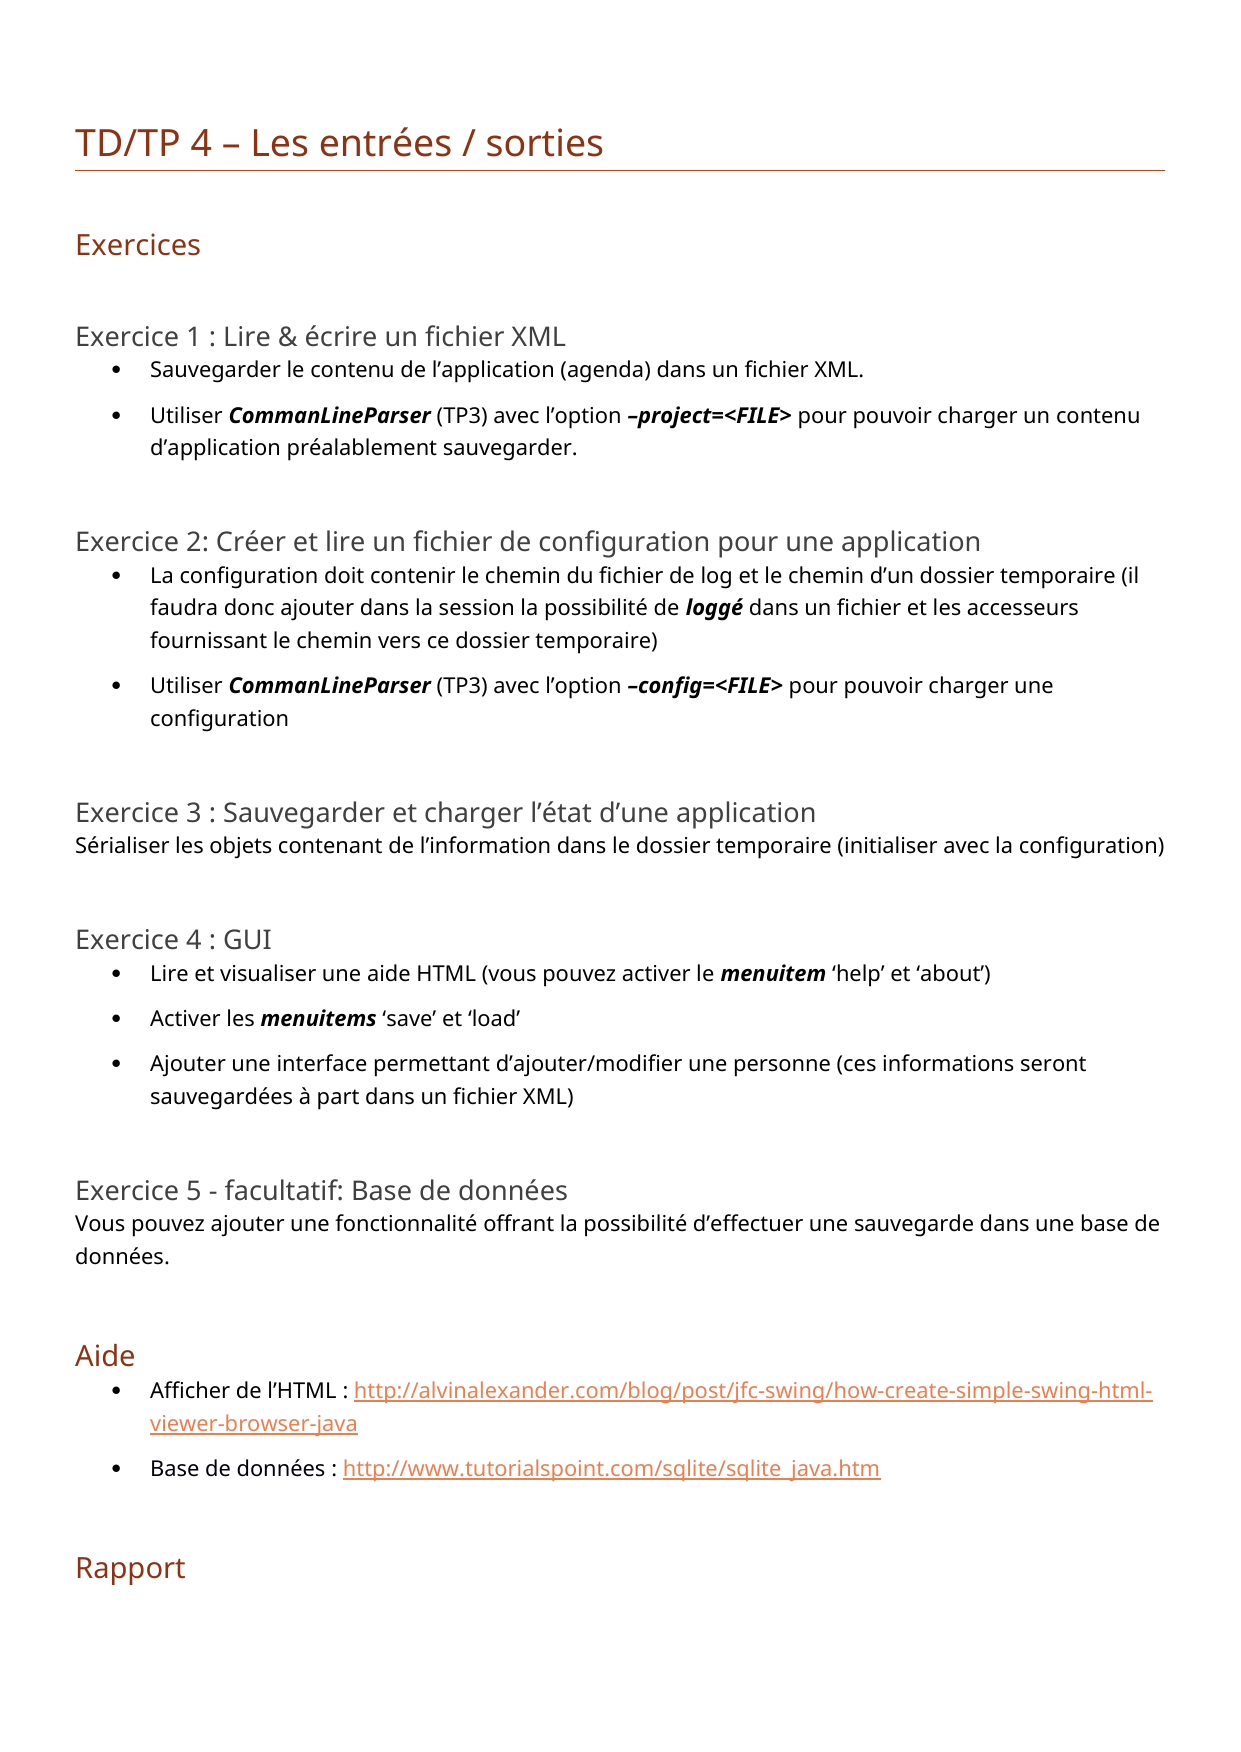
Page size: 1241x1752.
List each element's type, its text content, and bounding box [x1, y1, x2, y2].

text Sérialiser les objets contenant de l’information dans le dossier temporaire (initialiser avec la configuration) [75, 830, 1165, 860]
subtitle Exercice 2: Créer et lire un fichier de configuration pour une application [75, 523, 1165, 560]
subtitle Exercice 3 : Sauvegarder et charger l’état d’une application [75, 793, 1165, 830]
subtitle Exercices [75, 224, 1165, 264]
text Vous pouvez ajouter une fonctionnalité offrant la possibilité d’effectuer une sauvegarde dans une base de données. [75, 1208, 1165, 1271]
subtitle Exercice 4 : GUI [75, 921, 1165, 958]
subtitle Aide [75, 1335, 1165, 1375]
subtitle Exercice 1 : Lire & écrire un fichier XML [75, 318, 1165, 354]
list Afficher de l’HTML : http://alvinalexander.com/blog/post/jfc-swing/how-create-simple-swing-html-viewer-browser-java [112, 1375, 1165, 1437]
subtitle TD/TP 4 – Les entrées / sorties [75, 117, 1165, 170]
list Utiliser CommanLineParser (TP3) avec l’option –project=<FILE> pour pouvoir charger un contenu d’application préalablement sauvegarder. [112, 400, 1165, 462]
subtitle Rapport [75, 1547, 1165, 1587]
subtitle Exercice 5 - facultatif: Base de données [75, 1171, 1165, 1208]
list La configuration doit contenir le chemin du fichier de log et le chemin d’un dossier temporaire (il faudra donc ajouter dans la session la possibilité de loggé dans un fichier et les accesseurs fournissant le chemin vers ce dossier temporaire) [112, 560, 1165, 655]
list Base de données : http://www.tutorialspoint.com/sqlite/sqlite_java.htm [112, 1453, 1165, 1483]
list Ajouter une interface permettant d’ajouter/modifier une personne (ces informations seront sauvegardées à part dans un fichier XML) [112, 1048, 1165, 1111]
list Sauvegarder le contenu de l’application (agenda) dans un fichier XML. [112, 354, 1165, 384]
list Activer les menuitems ‘save’ et ‘load’ [112, 1003, 1165, 1033]
list Utiliser CommanLineParser (TP3) avec l’option –config=<FILE> pour pouvoir charger une configuration [112, 670, 1165, 733]
list Lire et visualiser une aide HTML (vous pouvez activer le menuitem ‘help’ et ‘about’) [112, 958, 1165, 987]
